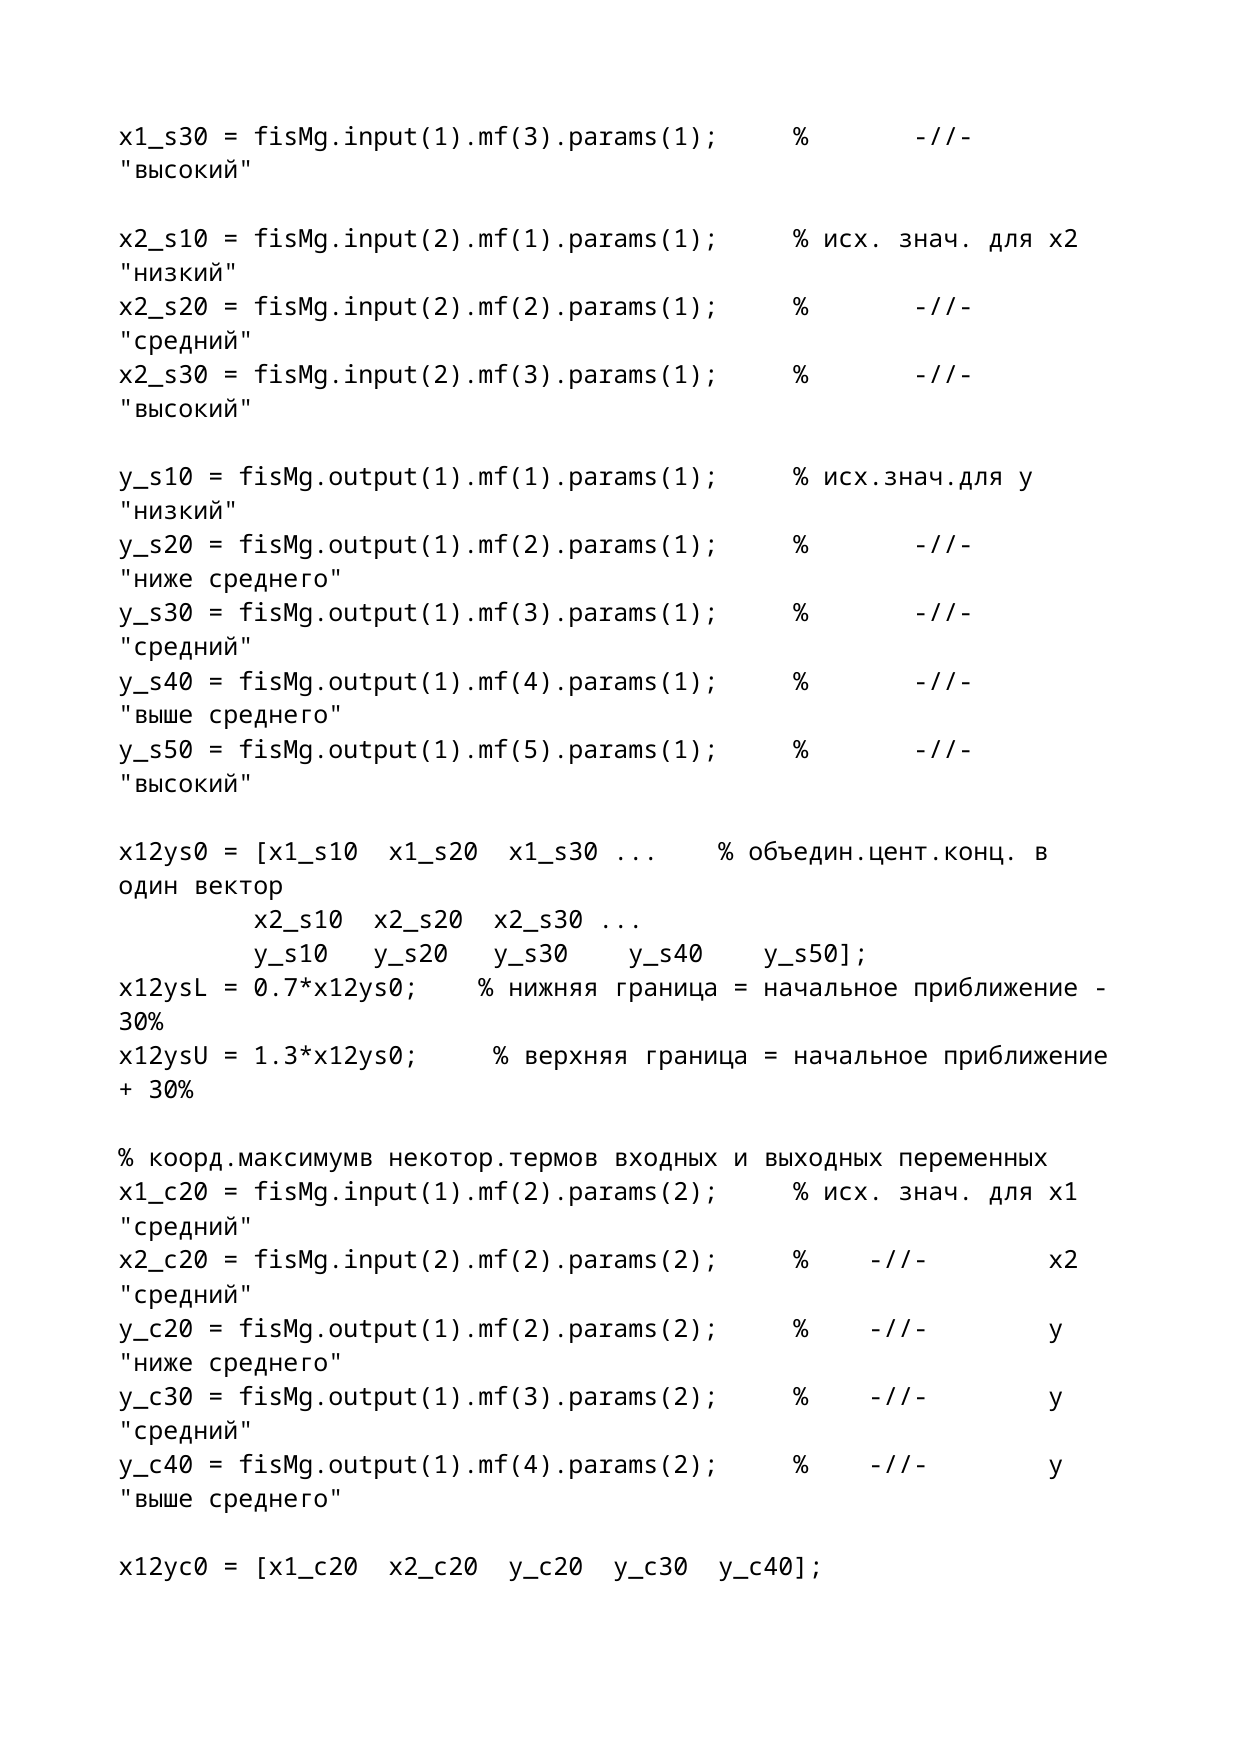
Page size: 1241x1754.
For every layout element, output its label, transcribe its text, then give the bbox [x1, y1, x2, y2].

text x12yc0 = [x1_c20 x2_c20 y_c20 y_c30 y_c40]; [118, 1549, 1122, 1583]
text y_c20 = fisMg.output(1).mf(2).params(2); % -//- y "ниже среднего" [118, 1310, 1122, 1378]
text x12ysU = 1.3*x12ys0; % верхняя граница = начальное приближение + 30% [118, 1038, 1122, 1106]
text y_c40 = fisMg.output(1).mf(4).params(2); % -//- y "выше среднего" [118, 1447, 1122, 1515]
text y_s10 = fisMg.output(1).mf(1).params(1); % исх.знач.для y "низкий" [118, 459, 1122, 527]
text x1_c20 = fisMg.input(1).mf(2).params(2); % исх. знач. для x1 "средний" [118, 1174, 1122, 1242]
text y_s50 = fisMg.output(1).mf(5).params(1); % -//- "высокий" [118, 731, 1122, 799]
text y_c30 = fisMg.output(1).mf(3).params(2); % -//- y "средний" [118, 1378, 1122, 1447]
text x12ysL = 0.7*x12ys0; % нижняя граница = начальное приближение - 30% [118, 970, 1122, 1038]
text % коорд.максимумв некотор.термов входных и выходных переменных [118, 1140, 1122, 1174]
text x2_s30 = fisMg.input(2).mf(3).params(1); % -//- "высокий" [118, 357, 1122, 425]
text x2_s20 = fisMg.input(2).mf(2).params(1); % -//- "средний" [118, 288, 1122, 357]
text x2_s10 = fisMg.input(2).mf(1).params(1); % исх. знач. для x2 "низкий" [118, 220, 1122, 288]
text y_s40 = fisMg.output(1).mf(4).params(1); % -//- "выше среднего" [118, 663, 1122, 731]
text y_s30 = fisMg.output(1).mf(3).params(1); % -//- "средний" [118, 595, 1122, 663]
text x12ys0 = [x1_s10 x1_s20 x1_s30 ... % объедин.цент.конц. в один вектор [118, 833, 1122, 902]
text x1_s30 = fisMg.input(1).mf(3).params(1); % -//- "высокий" [118, 118, 1122, 186]
text x2_c20 = fisMg.input(2).mf(2).params(2); % -//- x2 "средний" [118, 1242, 1122, 1310]
text x2_s10 x2_s20 x2_s30 ... [118, 902, 1122, 936]
text y_s10 y_s20 y_s30 y_s40 y_s50]; [118, 936, 1122, 970]
text y_s20 = fisMg.output(1).mf(2).params(1); % -//- "ниже среднего" [118, 527, 1122, 595]
